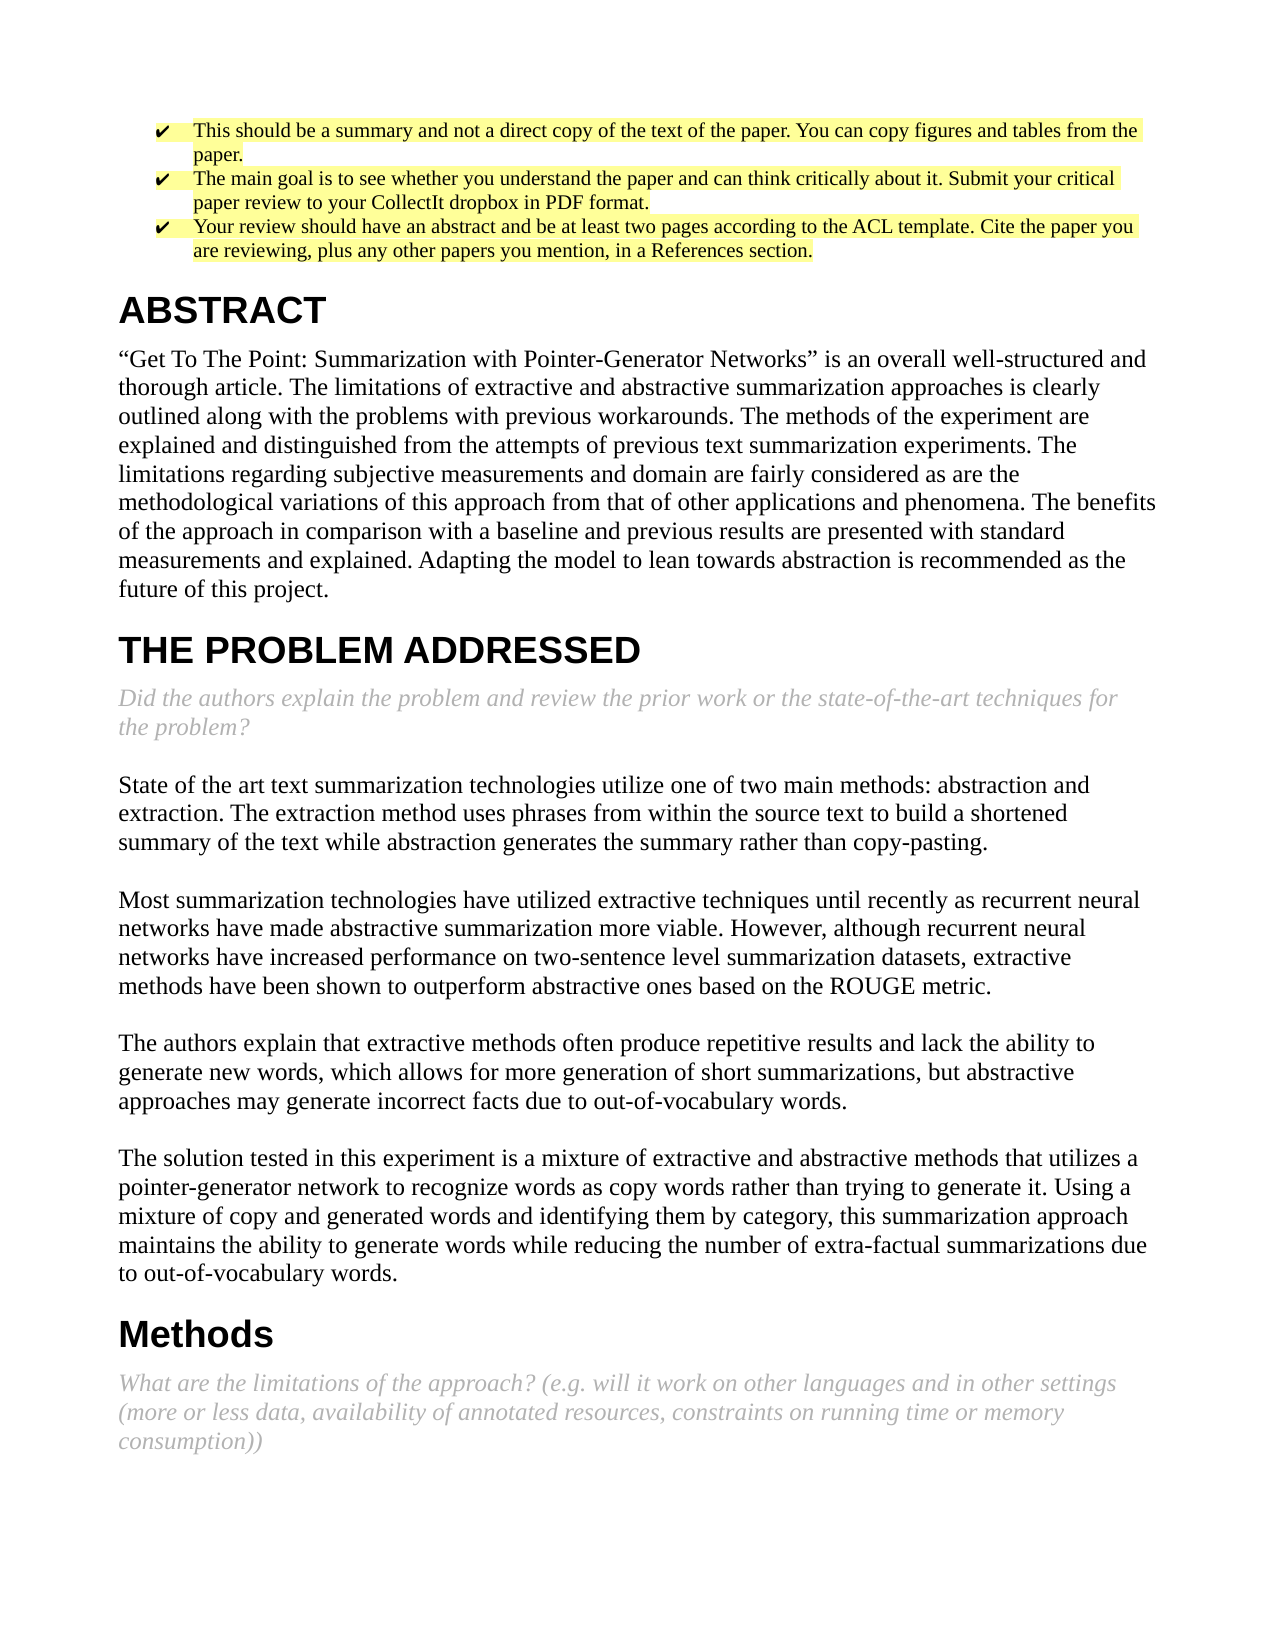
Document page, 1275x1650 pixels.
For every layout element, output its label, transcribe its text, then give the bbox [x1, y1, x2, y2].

text The solution tested in this experiment is a mixture of extractive and abstractive methods that utilizes a pointer-generator network to recognize words as copy words rather than trying to generate it. Using a mixture of copy and generated words and identifying them by category, this summarization approach maintains the ability to generate words while reducing the number of extra-factual summarizations due to out-of-vocabulary words. [118, 1143, 1157, 1287]
list The main goal is to see whether you understand the paper and can think critically about it. Submit your critical paper review to your CollectIt dropbox in PDF format. [156, 166, 1157, 214]
list Your review should have an abstract and be at least two pages according to the ACL template. Cite the paper you are reviewing, plus any other papers you mention, in a References section. [156, 214, 1157, 262]
subtitle ABSTRACT [118, 287, 1157, 331]
text “Get To The Point: Summarization with Pointer-Generator Networks” is an overall well-structured and thorough article. The limitations of extractive and abstractive summarization approaches is clearly outlined along with the problems with previous workarounds. The methods of the experiment are explained and distinguished from the attempts of previous text summarization experiments. The limitations regarding subjective measurements and domain are fairly considered as are the methodological variations of this approach from that of other applications and phenomena. The benefits of the approach in comparison with a baseline and previous results are presented with standard measurements and explained. Adapting the model to lean towards abstraction is recommended as the future of this project. [118, 344, 1157, 602]
text State of the art text summarization technologies utilize one of two main methods: abstraction and extraction. The extraction method uses phrases from within the source text to build a shortened summary of the text while abstraction generates the summary rather than copy-pasting. [118, 770, 1157, 856]
text Did the authors explain the problem and review the prior work or the state-of-the-art techniques for the problem? [118, 683, 1157, 741]
subtitle THE PROBLEM ADDRESSED [118, 627, 1157, 671]
subtitle Methods [118, 1312, 1157, 1356]
list This should be a summary and not a direct copy of the text of the paper. You can copy figures and tables from the paper. [156, 118, 1157, 166]
text What are the limitations of the approach? (e.g. will it work on other languages and in other settings (more or less data, availability of annotated resources, constraints on running time or memory consumption)) [118, 1368, 1157, 1455]
text The authors explain that extractive methods often produce repetitive results and lack the ability to generate new words, which allows for more generation of short summarizations, but abstractive approaches may generate incorrect facts due to out-of-vocabulary words. [118, 1028, 1157, 1115]
text Most summarization technologies have utilized extractive techniques until recently as recurrent neural networks have made abstractive summarization more viable. However, although recurrent neural networks have increased performance on two-sentence level summarization datasets, extractive methods have been shown to outperform abstractive ones based on the ROUGE metric. [118, 885, 1157, 1000]
